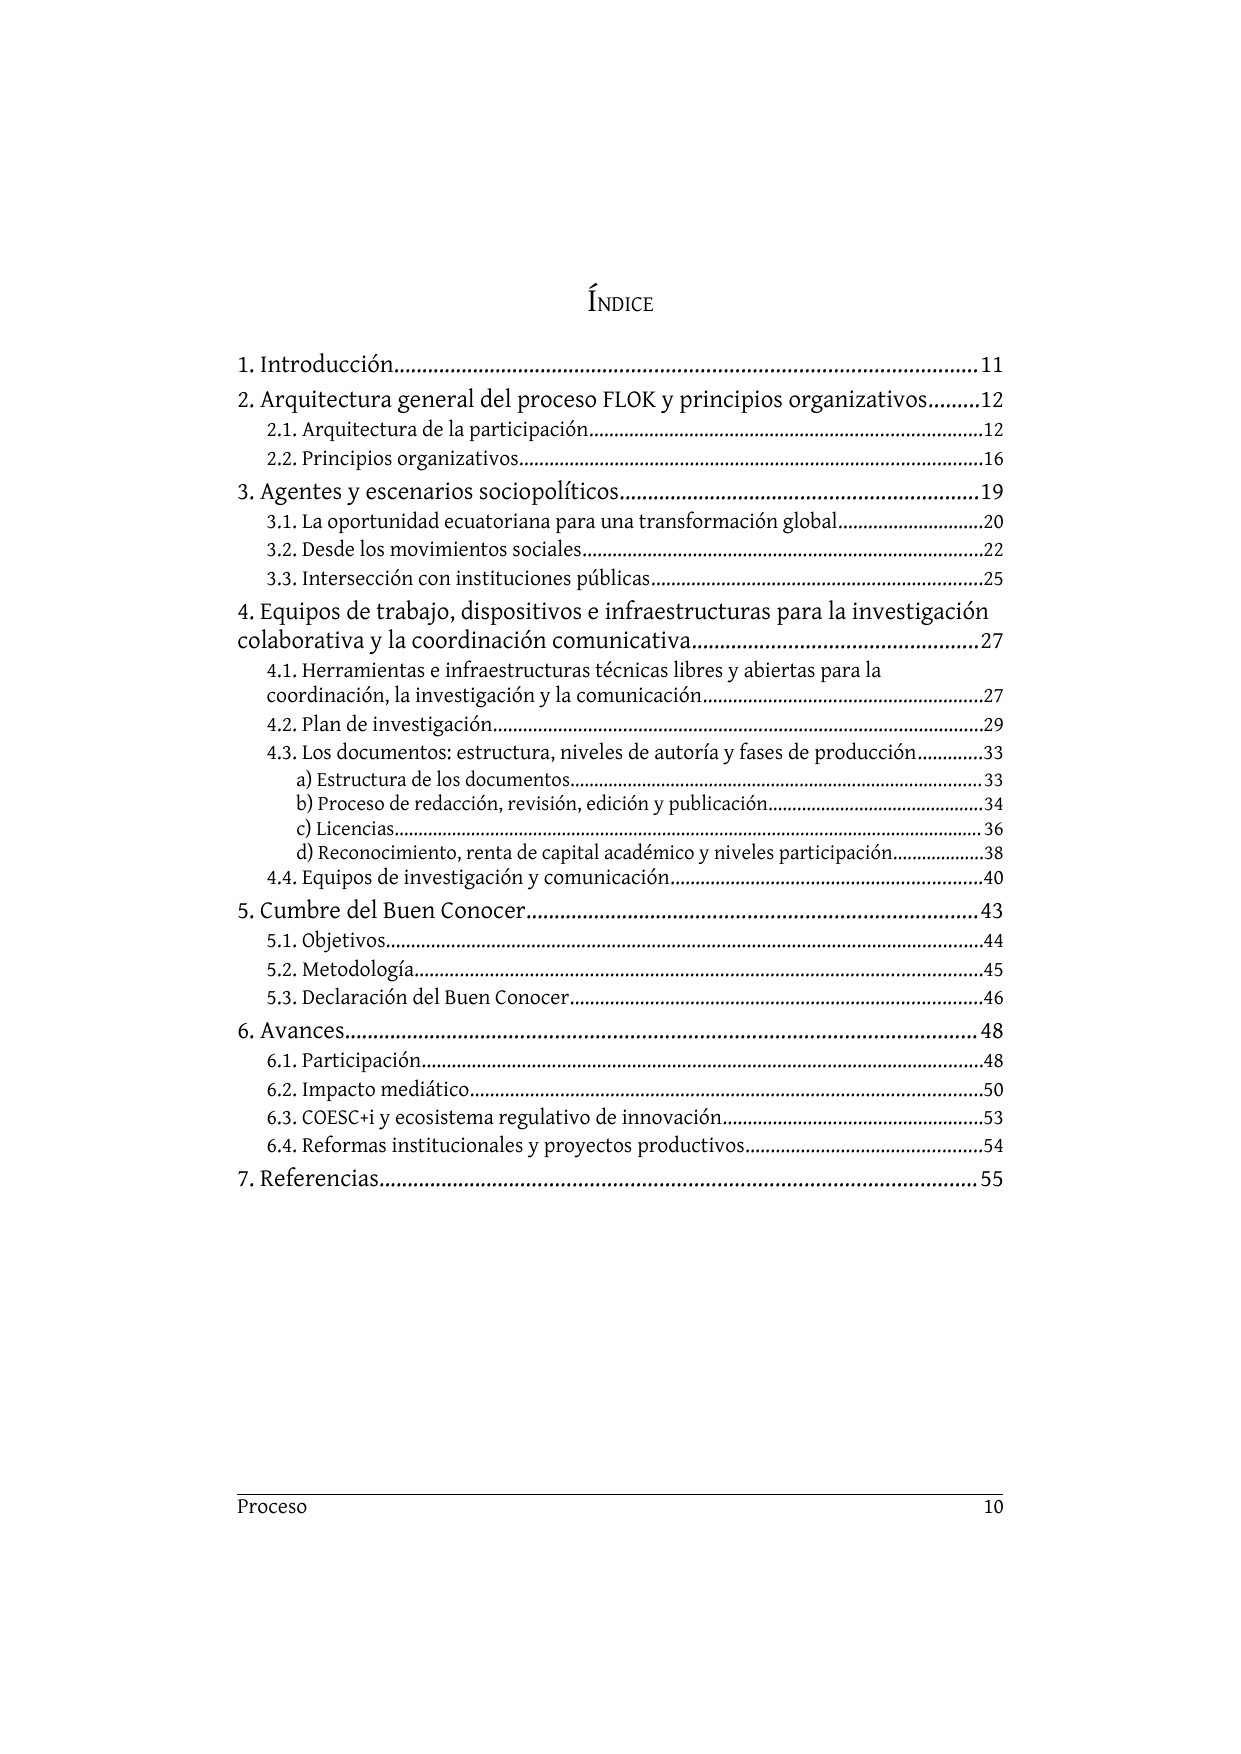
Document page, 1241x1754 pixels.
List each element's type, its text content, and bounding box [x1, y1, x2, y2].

text 6.3. COESC+i y ecosistema regulativo de innovación 53 [266, 1105, 1003, 1130]
text 4.2. Plan de investigación 29 [266, 712, 1003, 737]
text 5.1. Objetivos 44 [266, 928, 1003, 954]
text d) Reconocimiento, renta de capital académico y niveles participación 38 [296, 841, 1003, 865]
text 2.2. Principios organizativos 16 [266, 446, 1003, 471]
text 2. Arquitectura general del proceso FLOK y principios organizativos 12 [237, 386, 1003, 414]
text 5. Cumbre del Buen Conocer 43 [237, 896, 1003, 925]
text 6.4. Reformas institucionales y proyectos productivos 54 [266, 1133, 1003, 1159]
text 6. Avances 48 [237, 1016, 1003, 1045]
text 6.2. Impacto mediático 50 [266, 1077, 1003, 1102]
text a) Estructura de los documentos 33 [296, 768, 1003, 793]
text 7. Referencias 55 [237, 1165, 1003, 1194]
text 6.1. Participación 48 [266, 1048, 1003, 1074]
text c) Licencias 36 [296, 817, 1003, 841]
text 3.1. La oportunidad ecuatoriana para una transformación global 20 [266, 509, 1003, 534]
text 1. Introducción 11 [237, 351, 1003, 379]
subtitle Índice [237, 282, 1003, 321]
text 4. Equipos de trabajo, dispositivos e infraestructuras para la investigación colaborativa y la coordinación comunicativa 27 [237, 597, 1003, 655]
text 3. Agentes y escenarios sociopolíticos 19 [237, 477, 1003, 506]
text 4.1. Herramientas e infraestructuras técnicas libres y abiertas para la coordinación, la investigación y la comunicación 27 [266, 658, 1003, 709]
text 3.2. Desde los movimientos sociales 22 [266, 537, 1003, 563]
text 4.4. Equipos de investigación y comunicación 40 [266, 865, 1003, 890]
text 5.2. Metodología 45 [266, 957, 1003, 982]
text 3.3. Intersección con instituciones públicas 25 [266, 566, 1003, 591]
text 4.3. Los documentos: estructura, niveles de autoría y fases de producción 33 [266, 740, 1003, 765]
text b) Proceso de redacción, revisión, edición y publicación 34 [296, 793, 1003, 817]
text 5.3. Declaración del Buen Conocer 46 [266, 985, 1003, 1010]
text 2.1. Arquitectura de la participación 12 [266, 417, 1003, 443]
